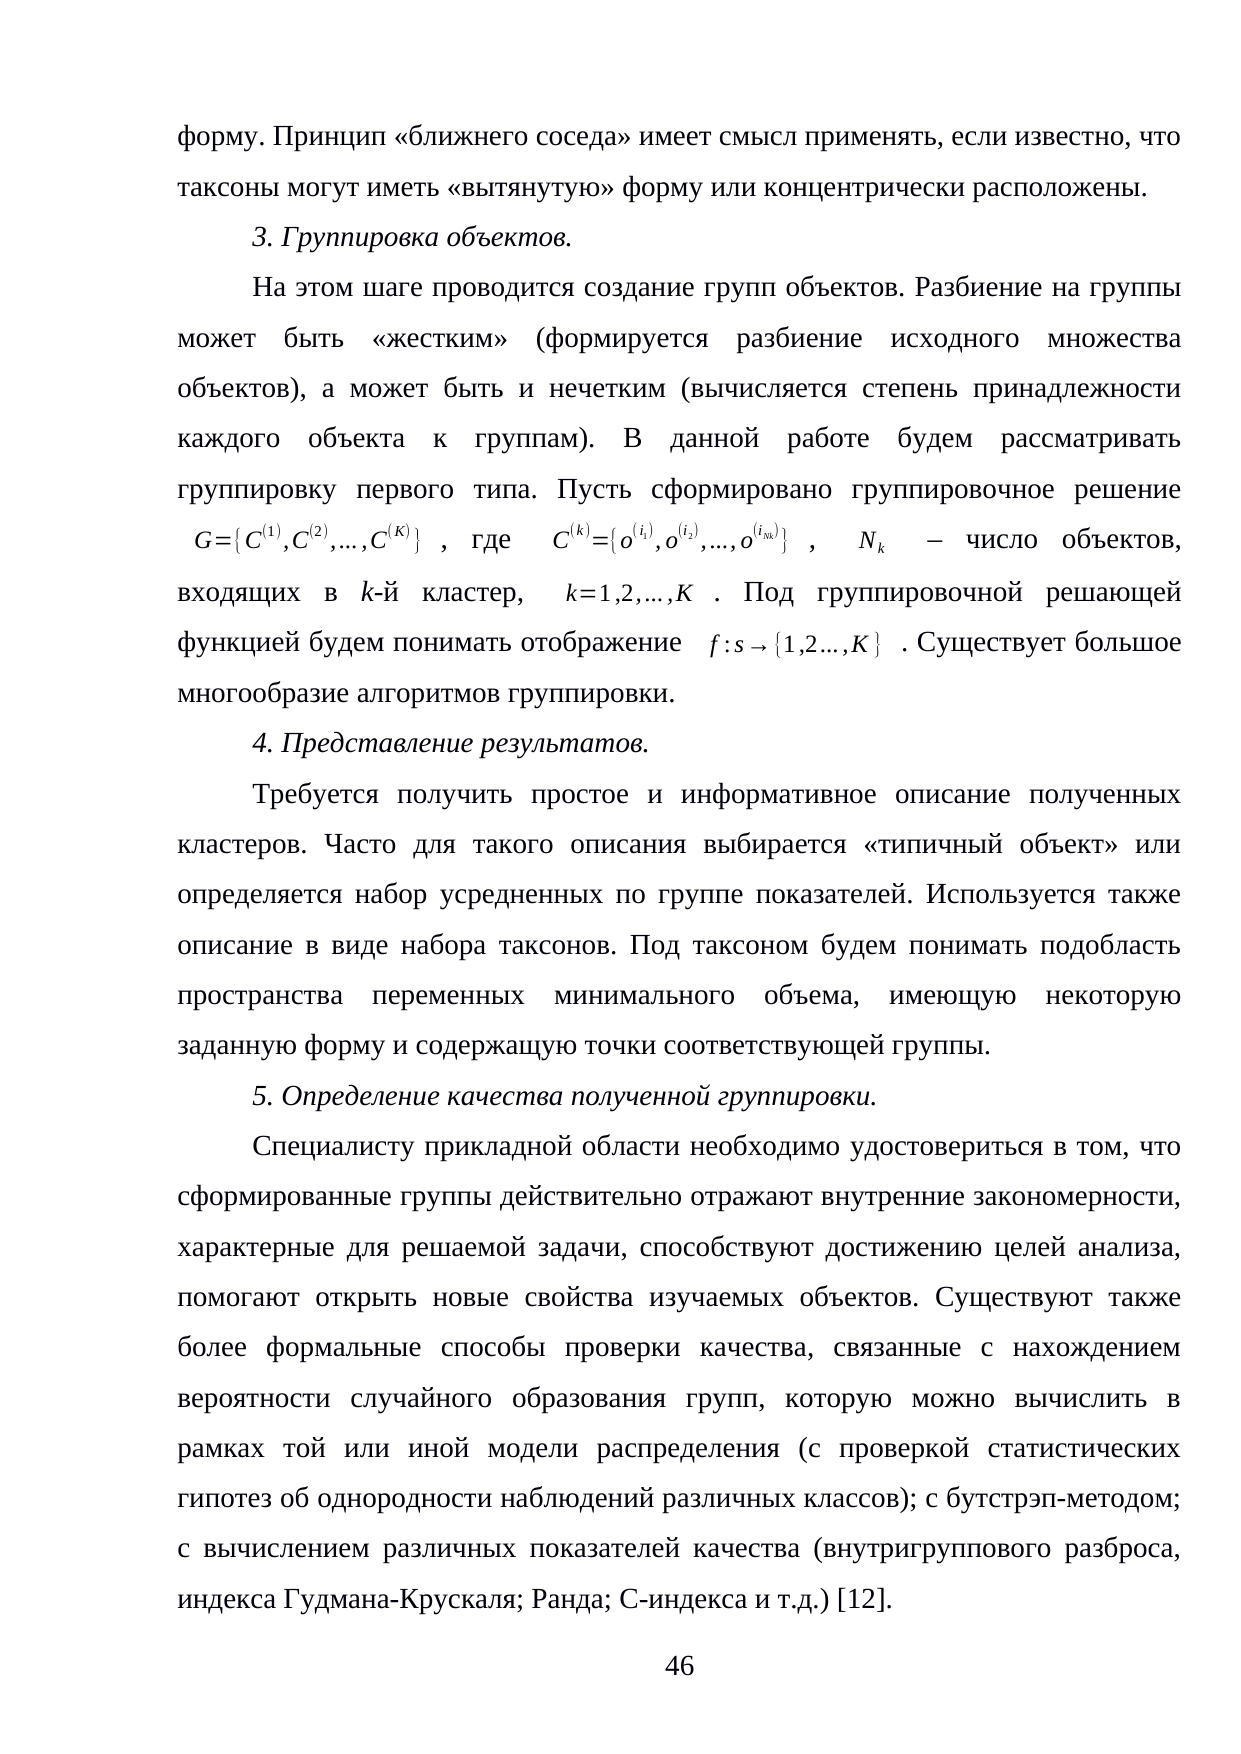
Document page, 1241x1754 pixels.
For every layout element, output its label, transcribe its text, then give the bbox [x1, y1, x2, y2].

text 3. Группировка объектов. [177, 219, 1182, 253]
text 5. Определение качества полученной группировки. [177, 1078, 1182, 1111]
text Этот способ должен отражать специфику решаемой прикладной задачи. Для каждой пары объектов и обозначим расстояние между ними через  , где . Например, в случае непрерывных переменных может быть задано евклидово расстояние  . Чтобы исключить влияние сильных линейных корреляций между переменными, применяют расстояние Махалонобиса где и - вектора-столбцы значений переменных для соответствующих объектов,  - ковариационная матрица (оцененная по выборке, либо полагаемая известной априори). Для номинальных переменных может использоваться расстояние Хэмминга. Для групп объектов также определяется способ нахождения расстояния, например, по принципу «дальнего соседа», «ближнего соседа» и др. Принцип «дальнего соседа» оправдан в случае, когда есть априорная информация о том, что таксоны имеют компактную сферическую форму. Принцип «ближнего соседа» имеет смысл применять, если известно, что таксоны могут иметь «вытянутую» форму или концентрически расположены. [177, 118, 1182, 202]
text На этом шаге проводится создание групп объектов. Разбиение на группы может быть «жестким» (формируется разбиение исходного множества объектов), а может быть и нечетким (вычисляется степень принадлежности каждого объекта к группам). В данной работе будем рассматривать группировку первого типа. Пусть сформировано группировочное решение , где , – число объектов, входящих в k-й кластер, . Под группировочной решающей функцией будем понимать отображение . Существует большое многообразие алгоритмов группировки. [177, 269, 1182, 709]
text 4. Представление результатов. [177, 726, 1182, 759]
text Требуется получить простое и информативное описание полученных кластеров. Часто для такого описания выбирается «типичный объект» или определяется набор усредненных по группе показателей. Используется также описание в виде набора таксонов. Под таксоном будем понимать подобласть пространства переменных минимального объема, имеющую некоторую заданную форму и содержащую точки соответствующей группы. [177, 776, 1182, 1061]
text Специалисту прикладной области необходимо удостовериться в том, что сформированные группы действительно отражают внутренние закономерности, характерные для решаемой задачи, способствуют достижению целей анализа, помогают открыть новые свойства изучаемых объектов. Существуют также более формальные способы проверки качества, связанные с нахождением вероятности случайного образования групп, которую можно вычислить в рамках той или иной модели распределения (с проверкой статистических гипотез об однородности наблюдений различных классов); с бутстрэп-методом; с вычислением различных показателей качества (внутригруппового разброса, индекса Гудмана-Крускаля; Ранда; С-индекса и т.д.) [12]. [177, 1128, 1182, 1614]
